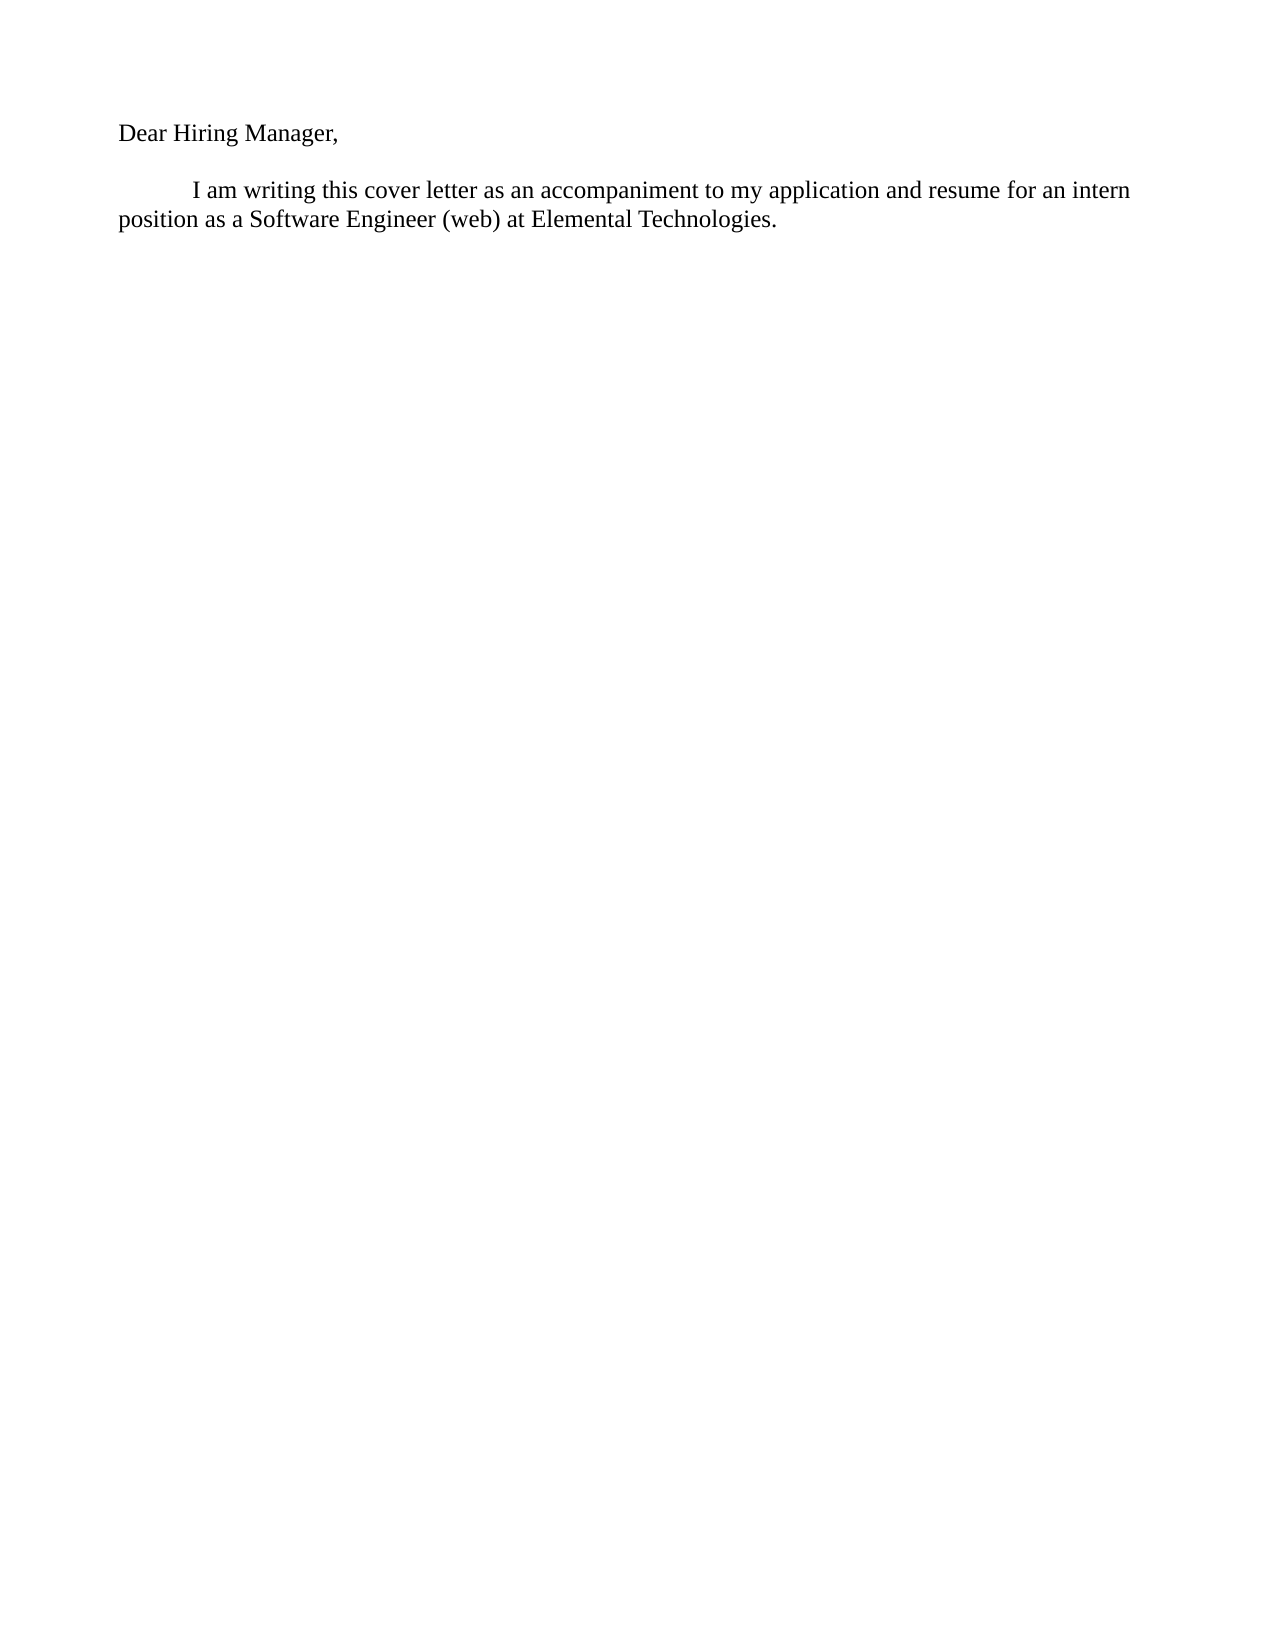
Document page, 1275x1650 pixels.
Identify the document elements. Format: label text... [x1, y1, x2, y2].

text Dear Hiring Manager, [118, 118, 1157, 147]
text I am writing this cover letter as an accompaniment to my application and resume for an intern position as a Software Engineer (web) at Elemental Technologies. [118, 176, 1157, 233]
